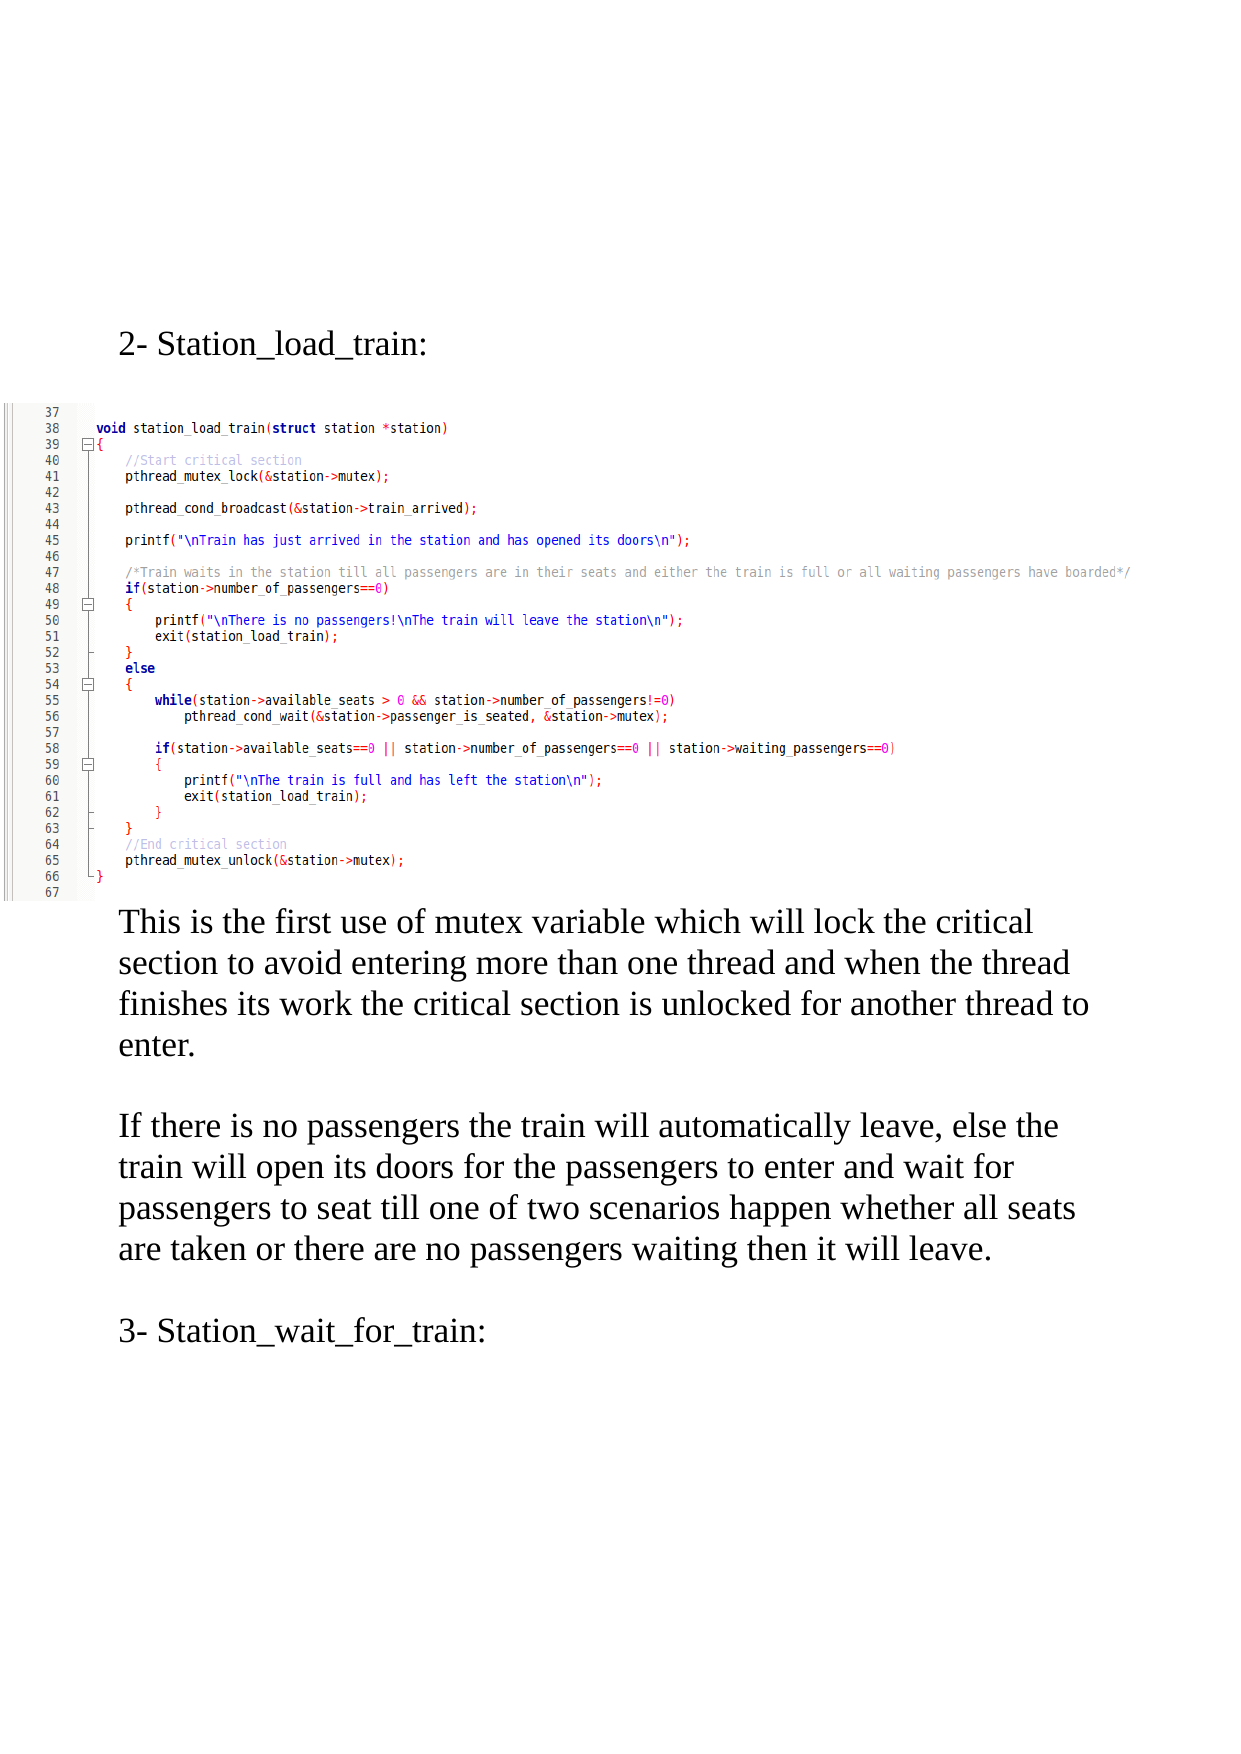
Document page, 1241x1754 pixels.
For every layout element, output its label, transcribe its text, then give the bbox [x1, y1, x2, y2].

text This is the first use of mutex variable which will lock the critical section to avoid entering more than one thread and when the thread finishes its work the critical section is unlocked for another thread to enter. [118, 901, 1122, 1064]
text 2- Station_load_train: [118, 322, 1122, 363]
text If there is no passengers the train will automatically leave, else the train will open its doors for the passengers to enter and wait for passengers to seat till one of two scenarios happen whether all seats are taken or there are no passengers waiting then it will leave. [118, 1105, 1122, 1268]
text 3- Station_wait_for_train: [118, 1309, 1122, 1350]
picture [3, 403, 1237, 901]
